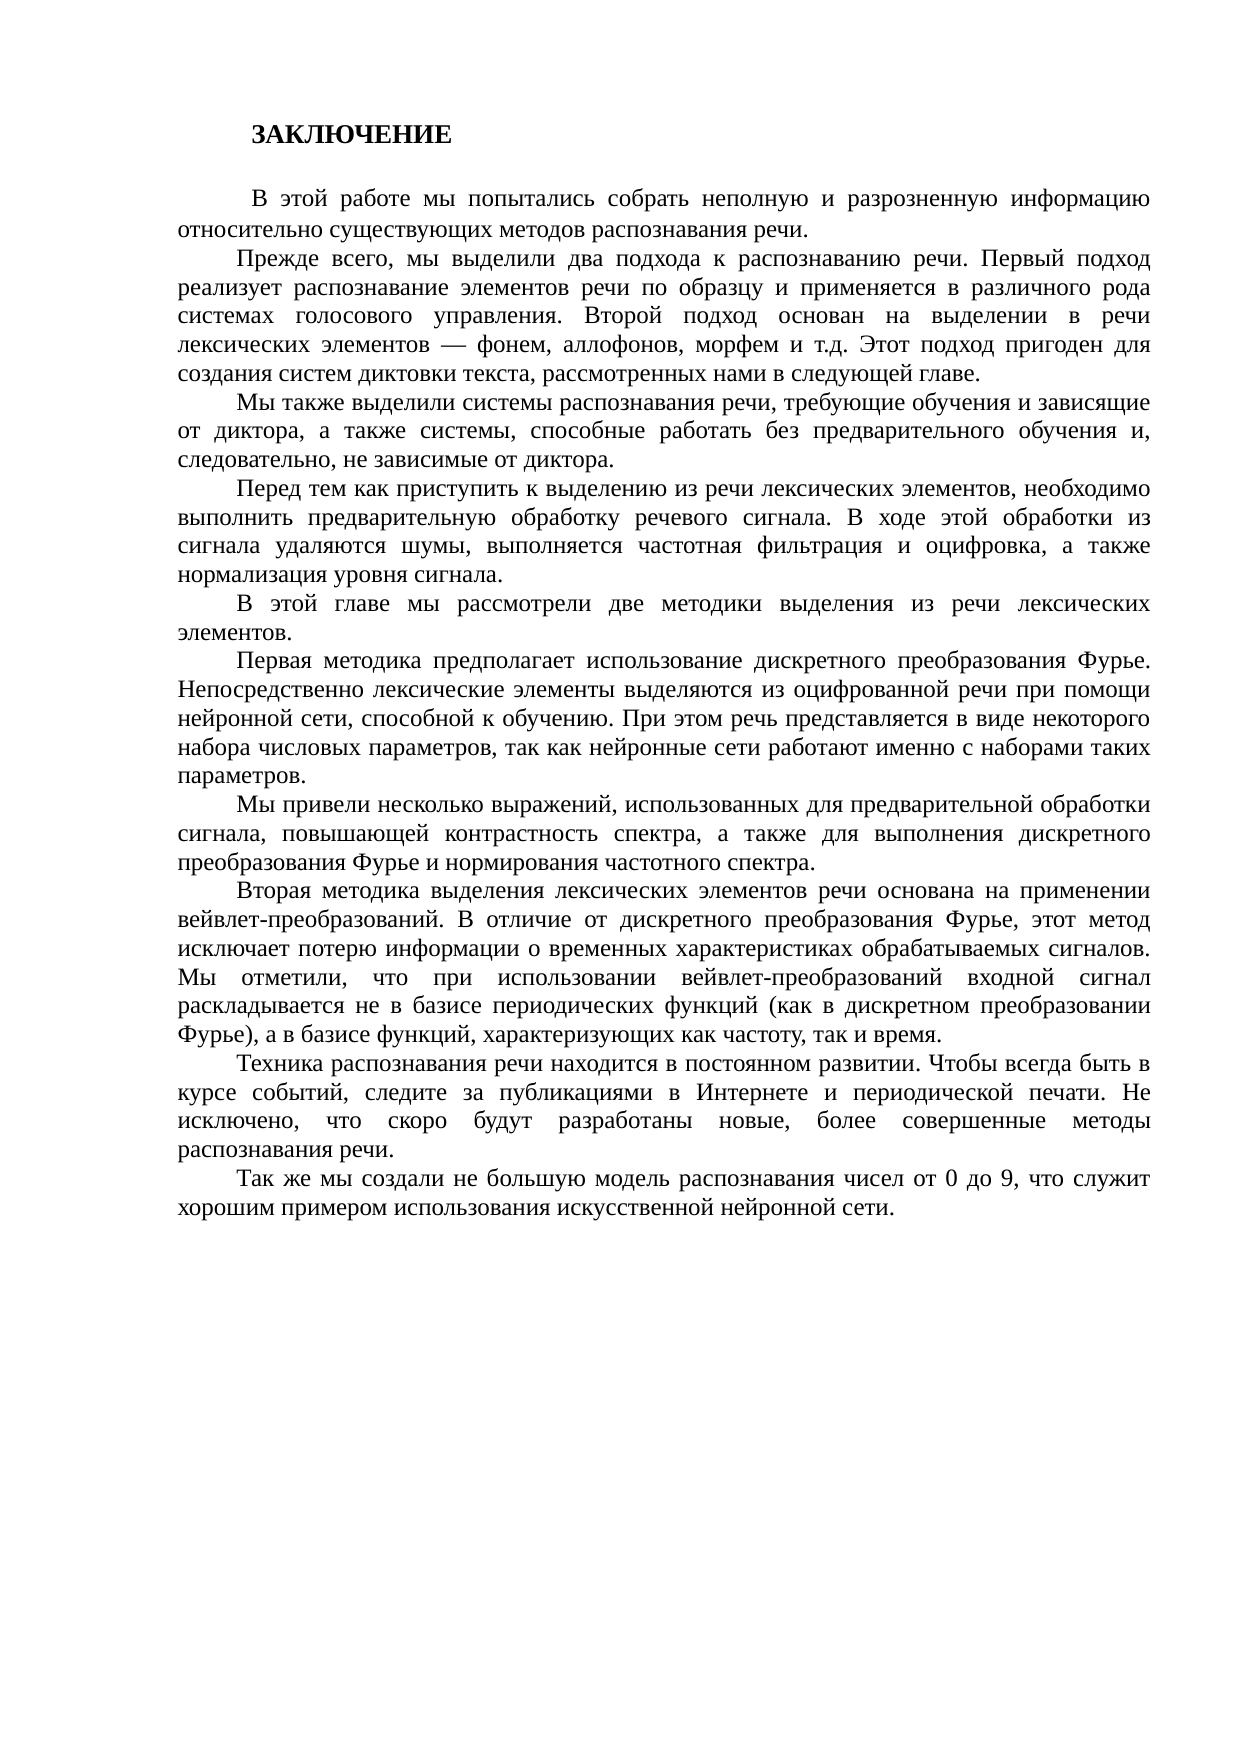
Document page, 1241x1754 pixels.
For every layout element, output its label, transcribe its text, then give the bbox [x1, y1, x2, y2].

text Мы также выделили системы распознавания речи, требующие обучения и зависящие от диктора, а также системы, способные работать без предварительного обучения и, следовательно, не зависимые от диктора. [177, 387, 1152, 473]
text В этой главе мы рассмотрели две методики выделения из речи лексических элементов. [177, 588, 1152, 646]
text Первая методика предполагает использование дискретного преобразования Фурье. Непосредственно лексические элементы выделяются из оцифрованной речи при помощи нейронной сети, способной к обучению. При этом речь представляется в виде некоторого набора числовых параметров, так как нейронные сети работают именно с наборами таких параметров. [177, 646, 1152, 789]
text Так же мы создали не большую модель распознавания чисел от 0 до 9, что служит хорошим примером использования искусственной нейронной сети. [177, 1163, 1152, 1221]
text Перед тем как приступить к выделению из речи лексических элементов, необходимо выполнить предварительную обработку речевого сигнала. В ходе этой обработки из сигнала удаляются шумы, выполняется частотная фильтрация и оцифровка, а также нормализация уровня сигнала. [177, 473, 1152, 588]
text Вторая методика выделения лексических элементов речи основана на применении вейвлет-преобразований. В отличие от дискретного преобразования Фурье, этот метод исключает потерю информации о временных характеристиках обрабатываемых сигналов. Мы отметили, что при использовании вейвлет-преобразований входной сигнал раскладывается не в базисе периодических функций (как в дискретном преобразовании Фурье), а в базисе функций, характеризующих как частоту, так и время. [177, 876, 1152, 1048]
text В этой работе мы попытались собрать неполную и разрозненную информацию относительно существующих методов распознавания речи. [177, 181, 1152, 243]
text ЗАКЛЮЧЕНИЕ [177, 118, 1152, 149]
text Техника распознавания речи находится в постоянном развитии. Чтобы всегда быть в курсе событий, следите за публикациями в Интернете и периодической печати. Не исключено, что скоро будут разработаны новые, более совершенные методы распознавания речи. [177, 1048, 1152, 1163]
text Мы привели несколько выражений, использованных для предварительной обработки сигнала, повышающей контрастность спектра, а также для выполнения дискретного преобразования Фурье и нормирования частотного спектра. [177, 789, 1152, 876]
text Прежде всего, мы выделили два подхода к распознаванию речи. Первый подход реализует распознавание элементов речи по образцу и применяется в различного рода системах голосового управления. Второй подход основан на выделении в речи лексических элементов — фонем, аллофонов, морфем и т.д. Этот подход пригоден для создания систем диктовки текста, рассмотренных нами в следующей главе. [177, 243, 1152, 387]
